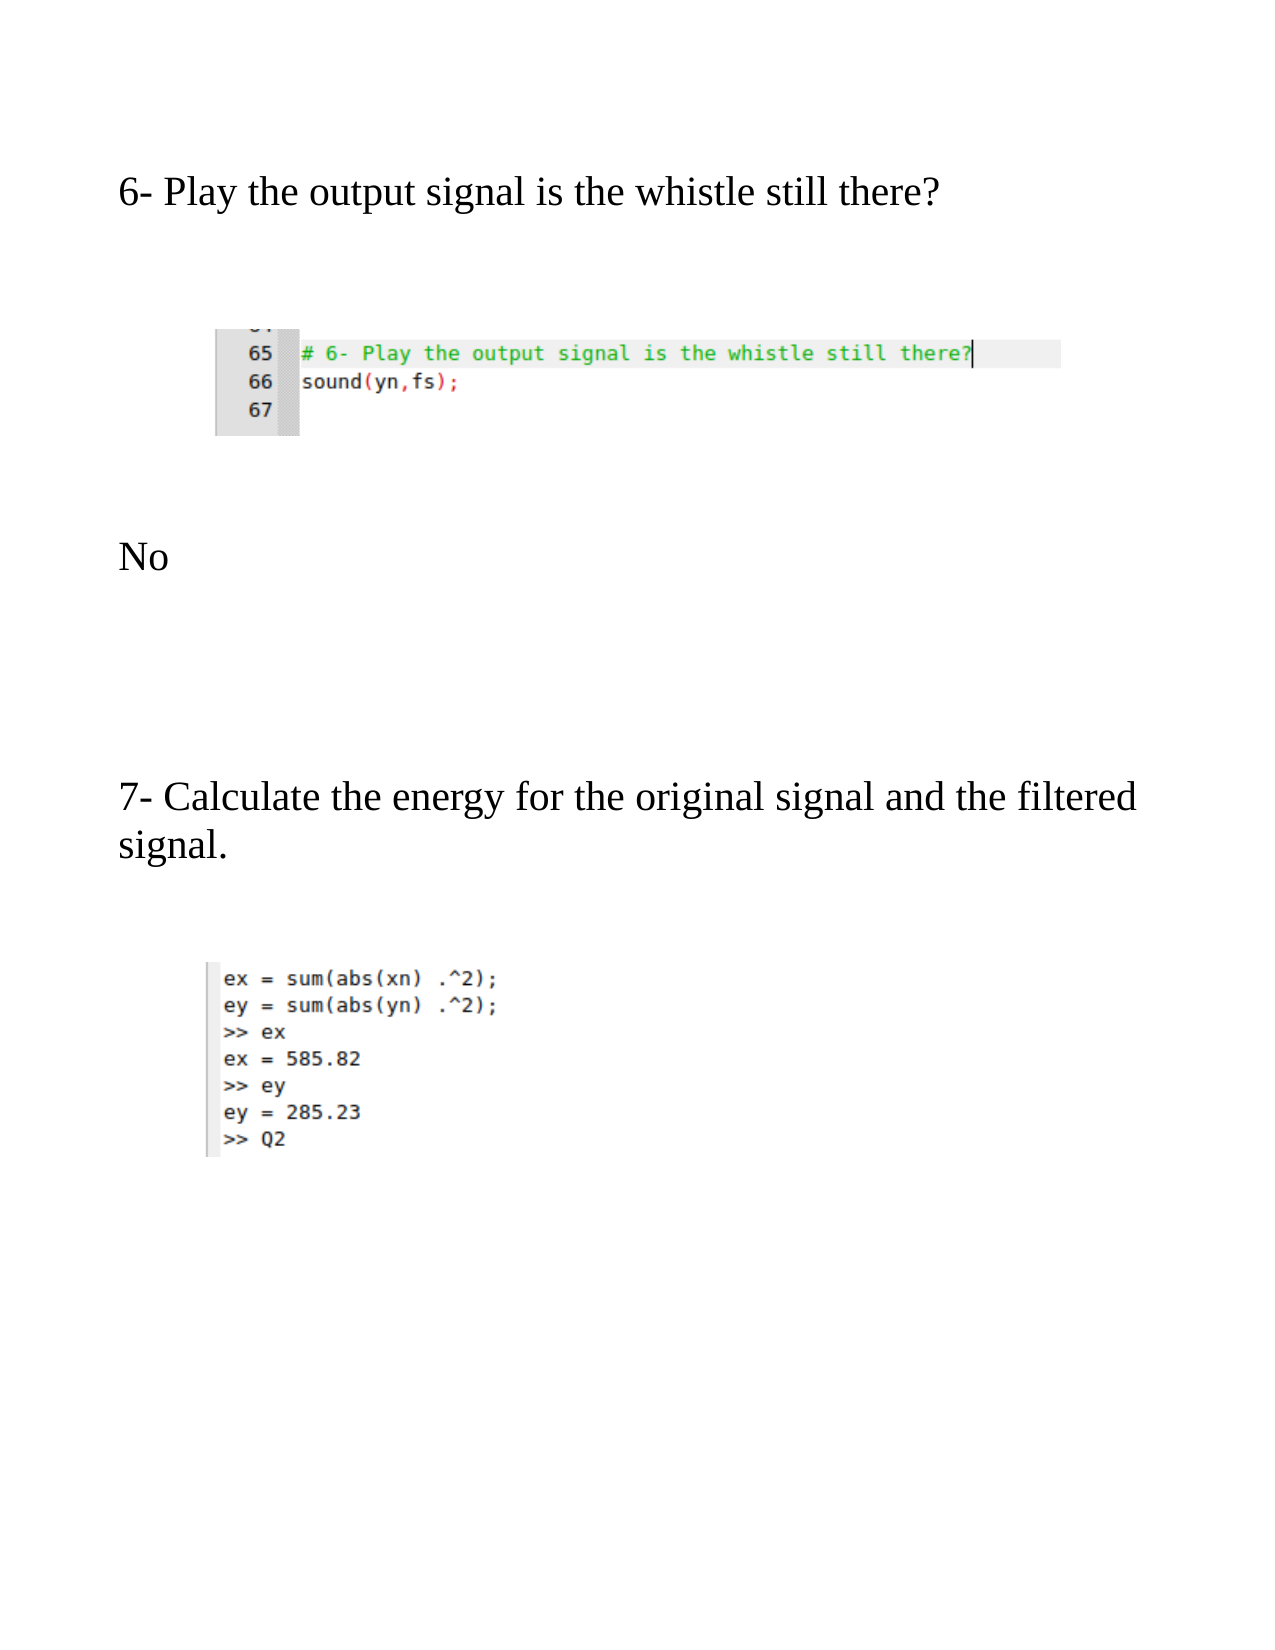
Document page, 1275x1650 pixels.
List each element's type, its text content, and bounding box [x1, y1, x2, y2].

text 7- Calculate the energy for the original signal and the filtered signal. [118, 771, 1157, 867]
picture [205, 962, 1070, 1157]
text 6- Play the output signal is the whistle still there? [118, 166, 1157, 214]
picture [214, 329, 1061, 436]
text No [118, 532, 1157, 579]
